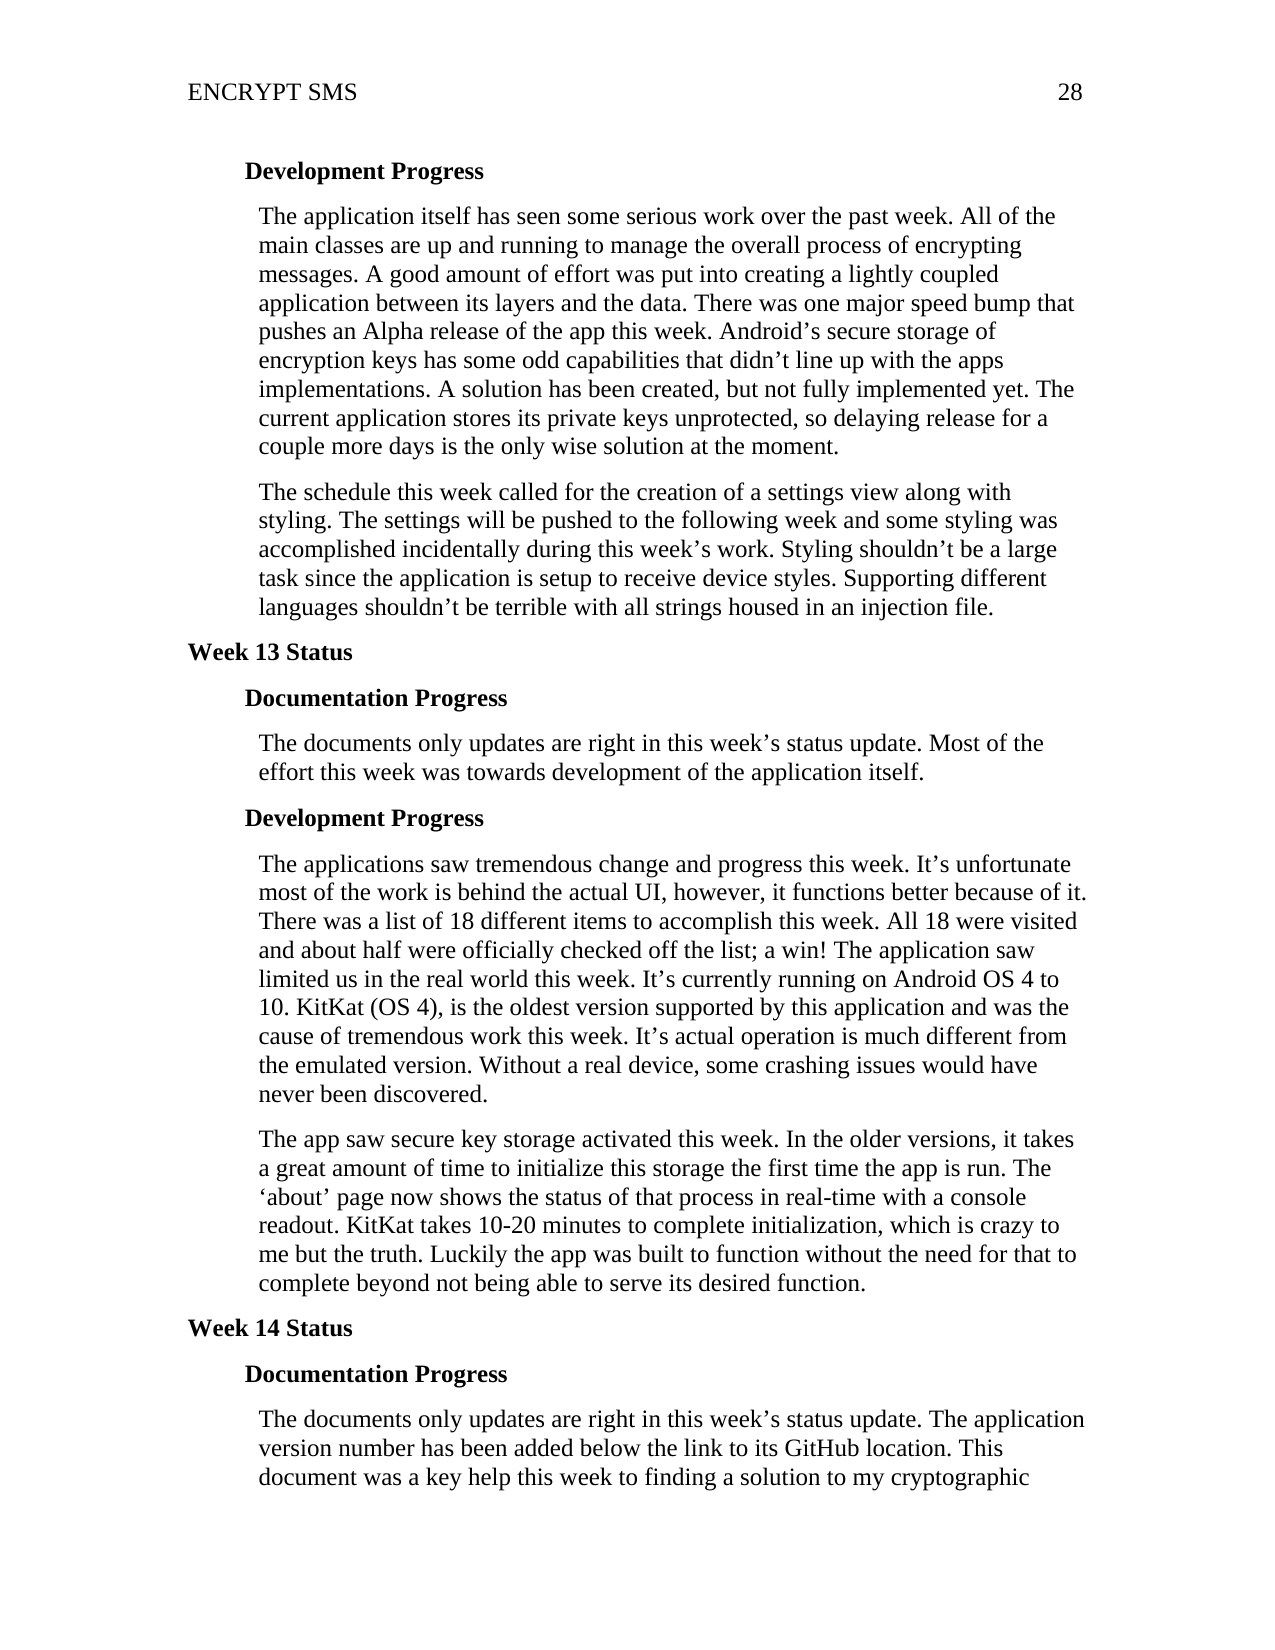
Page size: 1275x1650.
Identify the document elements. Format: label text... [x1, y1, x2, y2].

subtitle Documentation Progress [244, 1359, 1087, 1387]
text The schedule this week called for the creation of a settings view along with styling. The settings will be pushed to the following week and some styling was accomplished incidentally during this week’s work. Styling shouldn’t be a large task since the application is setup to receive device styles. Supporting different languages shouldn’t be terrible with all strings housed in an injection file. [258, 477, 1087, 621]
subtitle Week 13 Status [187, 637, 1087, 666]
text The application itself has seen some serious work over the past week. All of the main classes are up and running to manage the overall process of encrypting messages. A good amount of effort was put into creating a lightly coupled application between its layers and the data. There was one major speed bump that pushes an Alpha release of the app this week. Android’s secure storage of encryption keys has some odd capabilities that didn’t line up with the apps implementations. A solution has been created, but not fully implemented yet. The current application stores its private keys unprotected, so delaying release for a couple more days is the only wise solution at the moment. [258, 201, 1087, 460]
text The documents only updates are right in this week’s status update. The application version number has been added below the link to its GitHub location. This document was a key help this week to finding a solution to my cryptographic [258, 1404, 1087, 1490]
subtitle Development Progress [244, 156, 1087, 185]
text The app saw secure key storage activated this week. In the older versions, it takes a great amount of time to initialize this storage the first time the app is run. The ‘about’ page now shows the status of that process in real-time with a console readout. KitKat takes 10-20 minutes to complete initialization, which is crazy to me but the truth. Luckily the app was built to function without the need for that to complete beyond not being able to serve its desired function. [258, 1124, 1087, 1297]
subtitle Development Progress [244, 803, 1087, 832]
text The documents only updates are right in this week’s status update. Most of the effort this week was towards development of the application itself. [258, 728, 1087, 786]
subtitle Documentation Progress [244, 683, 1087, 711]
text The applications saw tremendous change and progress this week. It’s unfortunate most of the work is behind the actual UI, however, it functions better because of it. There was a list of 18 different items to accomplish this week. All 18 were visited and about half were officially checked off the list; a win! The application saw limited us in the real world this week. It’s currently running on Android OS 4 to 10. KitKat (OS 4), is the oldest version supported by this application and was the cause of tremendous work this week. It’s actual operation is much different from the emulated version. Without a real device, some crashing issues would have never been discovered. [258, 849, 1087, 1107]
subtitle Week 14 Status [187, 1313, 1087, 1342]
